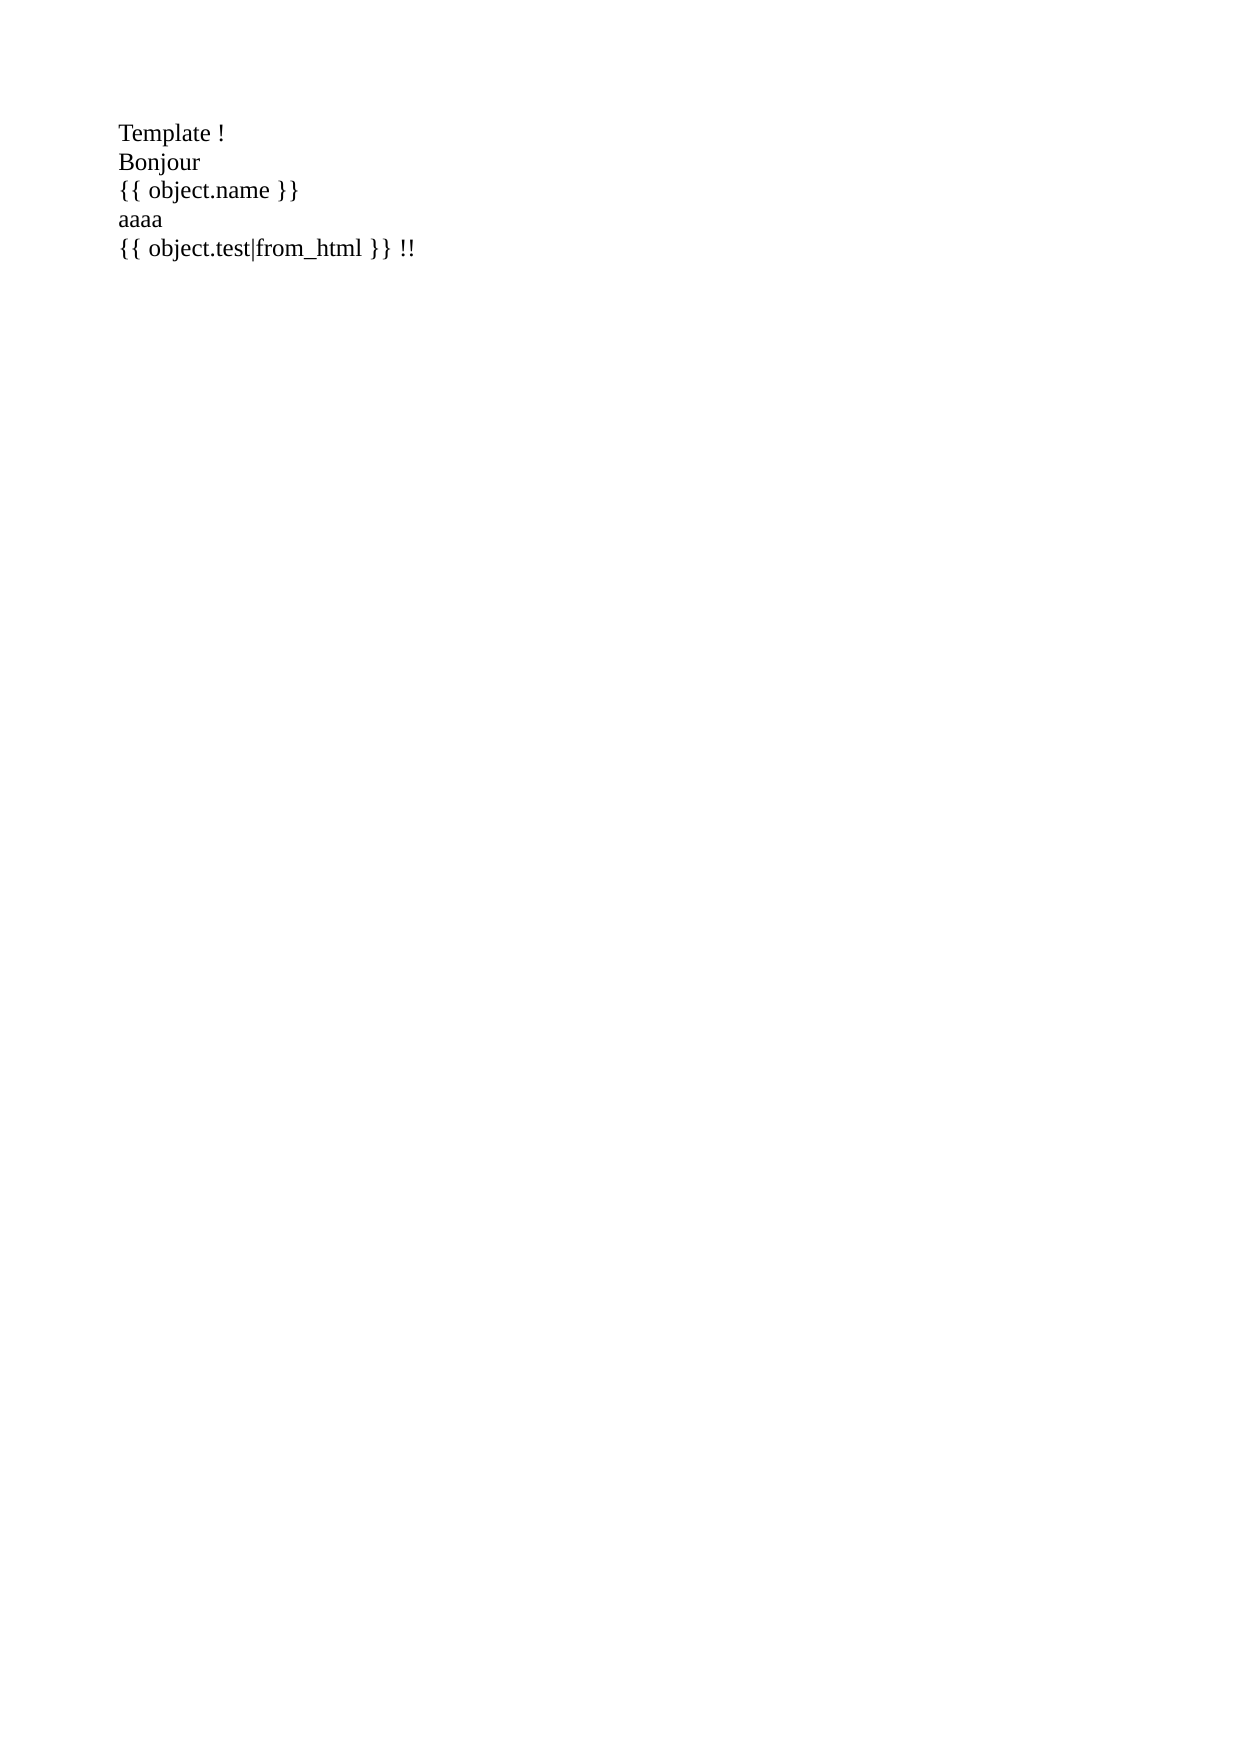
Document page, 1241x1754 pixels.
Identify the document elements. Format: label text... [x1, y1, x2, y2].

text Template ! [118, 118, 1122, 147]
text Bonjour {{ object.name }} aaaa {{ object.test|from_html }} !! [118, 147, 1122, 262]
